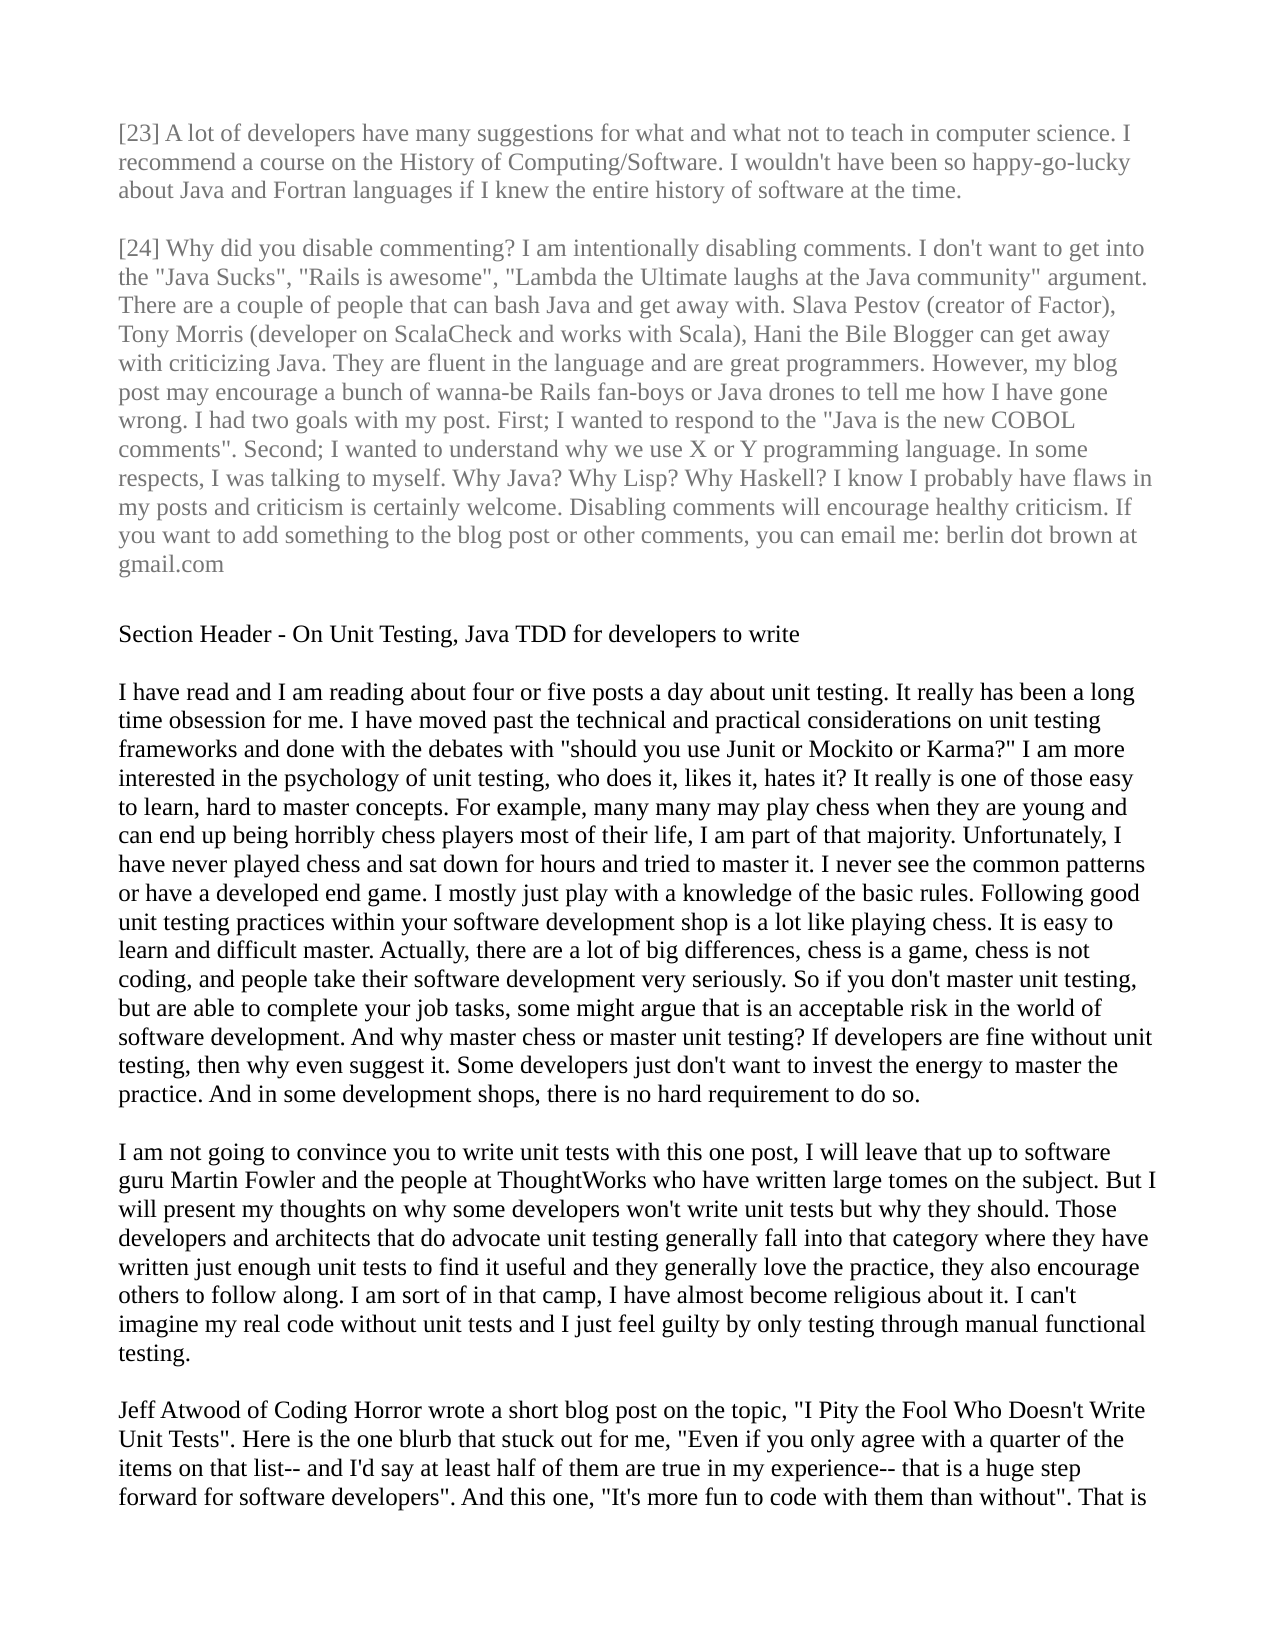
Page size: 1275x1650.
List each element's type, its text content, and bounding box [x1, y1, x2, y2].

text Section Header - On Unit Testing, Java TDD for developers to write I have read and I am reading about four or five posts a day about unit testing. It really has been a long time obsession for me. I have moved past the technical and practical considerations on unit testing frameworks and done with the debates with "should you use Junit or Mockito or Karma?" I am more interested in the psychology of unit testing, who does it, likes it, hates it? It really is one of those easy to learn, hard to master concepts. For example, many many may play chess when they are young and can end up being horribly chess players most of their life, I am part of that majority. Unfortunately, I have never played chess and sat down for hours and tried to master it. I never see the common patterns or have a developed end game. I mostly just play with a knowledge of the basic rules. Following good unit testing practices within your software development shop is a lot like playing chess. It is easy to learn and difficult master. Actually, there are a lot of big differences, chess is a game, chess is not coding, and people take their software development very seriously. So if you don't master unit testing, but are able to complete your job tasks, some might argue that is an acceptable risk in the world of software development. And why master chess or master unit testing? If developers are fine without unit testing, then why even suggest it. Some developers just don't want to invest the energy to master the practice. And in some development shops, there is no hard requirement to do so. I am not going to convince you to write unit tests with this one post, I will leave that up to software guru Martin Fowler and the people at ThoughtWorks who have written large tomes on the subject. But I will present my thoughts on why some developers won't write unit tests but why they should. Those developers and architects that do advocate unit testing generally fall into that category where they have written just enough unit tests to find it useful and they generally love the practice, they also encourage others to follow along. I am sort of in that camp, I have almost become religious about it. I can't imagine my real code without unit tests and I just feel guilty by only testing through manual functional testing. Jeff Atwood of Coding Horror wrote a short blog post on the topic, "I Pity the Fool Who Doesn't Write Unit Tests". Here is the one blurb that stuck out for me, "Even if you only agree with a quarter of the items on that list-- and I'd say at least half of them are true in my experience-- that is a huge step forward for software developers". And this one, "It's more fun to code with them than without". That is [118, 619, 1157, 1511]
text [23] A lot of developers have many suggestions for what and what not to teach in computer science. I recommend a course on the History of Computing/Software. I wouldn't have been so happy-go-lucky about Java and Fortran languages if I knew the entire history of software at the time. [24] Why did you disable commenting? I am intentionally disabling comments. I don't want to get into the "Java Sucks", "Rails is awesome", "Lambda the Ultimate laughs at the Java community" argument. There are a couple of people that can bash Java and get away with. Slava Pestov (creator of Factor), Tony Morris (developer on ScalaCheck and works with Scala), Hani the Bile Blogger can get away with criticizing Java. They are fluent in the language and are great programmers. However, my blog post may encourage a bunch of wanna-be Rails fan-boys or Java drones to tell me how I have gone wrong. I had two goals with my post. First; I wanted to respond to the "Java is the new COBOL comments". Second; I wanted to understand why we use X or Y programming language. In some respects, I was talking to myself. Why Java? Why Lisp? Why Haskell? I know I probably have flaws in my posts and criticism is certainly welcome. Disabling comments will encourage healthy criticism. If you want to add something to the blog post or other comments, you can email me: berlin dot brown at gmail.com [118, 118, 1157, 578]
